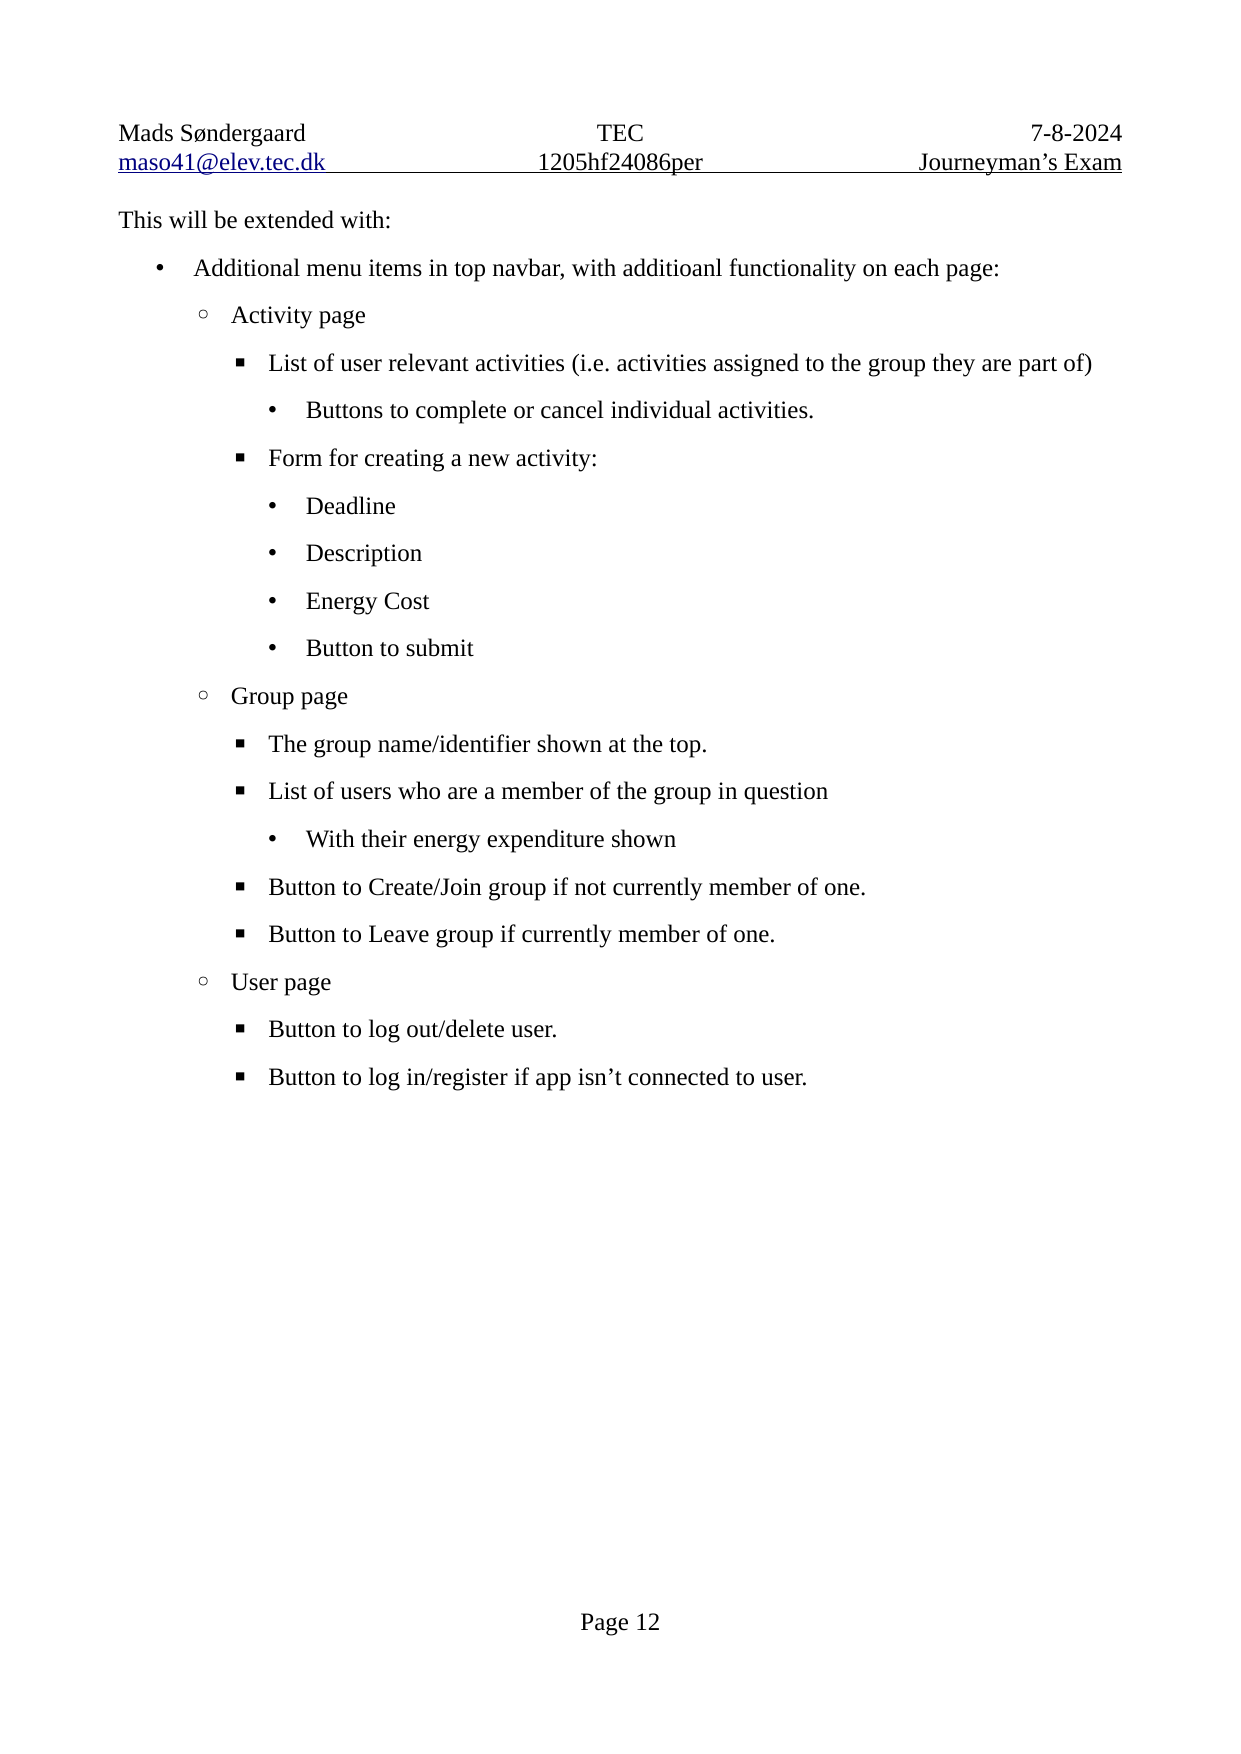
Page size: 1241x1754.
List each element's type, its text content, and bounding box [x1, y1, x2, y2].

list Button to Leave group if currently member of one. [231, 919, 1122, 948]
list Buttons to complete or cancel individual activities. [268, 396, 1122, 424]
list Deadline [268, 491, 1122, 519]
list Description [268, 538, 1122, 567]
list Activity page [193, 300, 1122, 329]
list User page [193, 967, 1122, 996]
list Form for creating a new activity: [231, 443, 1122, 472]
list Button to Create/Join group if not currently member of one. [231, 872, 1122, 900]
list Additional menu items in top navbar, with additioanl functionality on each page: [156, 253, 1122, 281]
list With their energy expenditure shown [268, 824, 1122, 853]
list List of user relevant activities (i.e. activities assigned to the group they are part of) [231, 348, 1122, 377]
list Button to log out/delete user. [231, 1014, 1122, 1043]
list List of users who are a member of the group in question [231, 776, 1122, 805]
list Button to submit [268, 633, 1122, 662]
list Group page [193, 681, 1122, 710]
list Button to log in/register if app isn’t connected to user. [231, 1062, 1122, 1091]
text This will be extended with: [118, 205, 1122, 234]
list The group name/identifier shown at the top. [231, 729, 1122, 757]
list Energy Cost [268, 586, 1122, 615]
